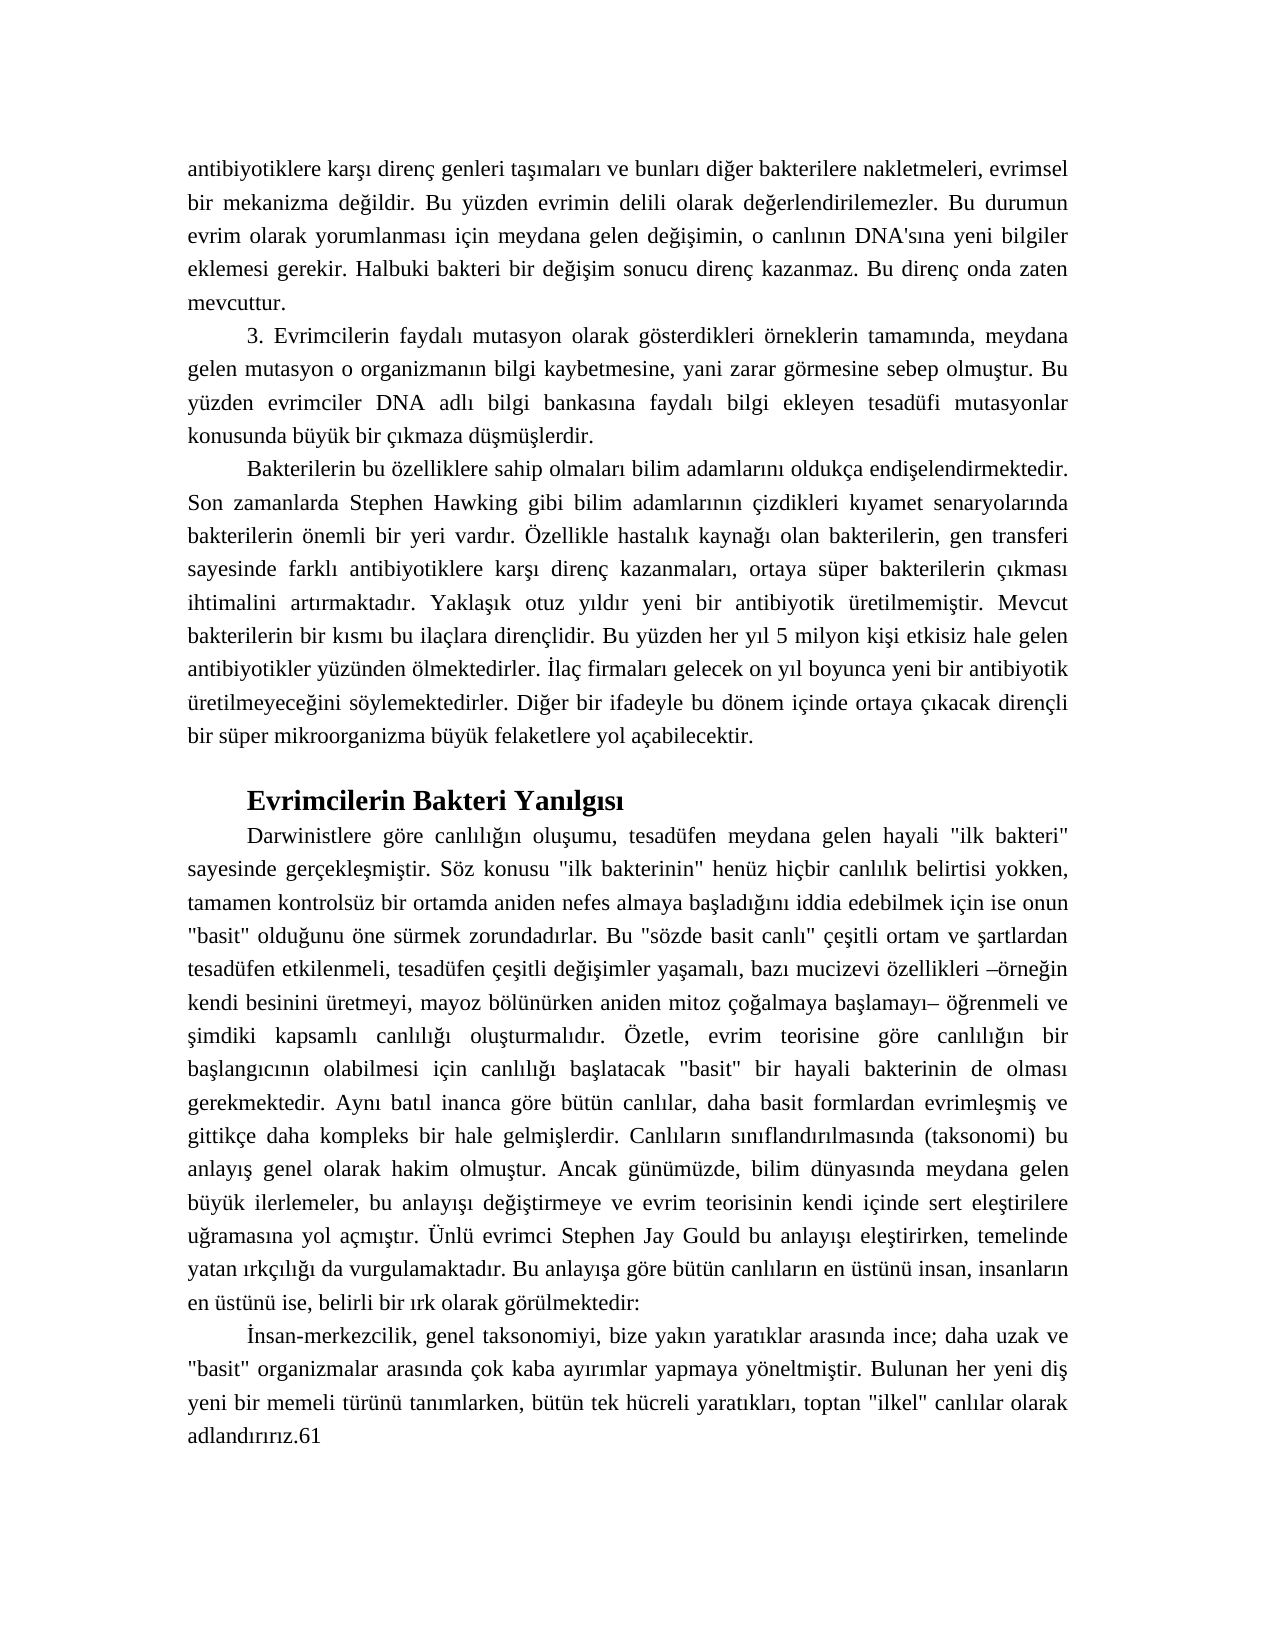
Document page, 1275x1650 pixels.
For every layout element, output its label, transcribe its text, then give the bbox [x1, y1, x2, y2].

text İnsan-merkezcilik, genel taksonomiyi, bize yakın yaratıklar arasında ince; daha uzak ve "basit" organizmalar arasında çok kaba ayırımlar yapmaya yöneltmiştir. Bulunan her yeni diş yeni bir memeli türünü tanımlarken, bütün tek hücreli yaratıkları, toptan "ilkel" canlılar olarak adlandırırız.61 [187, 1317, 1070, 1450]
text Bakterilerin bu özelliklere sahip olmaları bilim adamlarını oldukça endişelendirmektedir. Son zamanlarda Stephen Hawking gibi bilim adamlarının çizdikleri kıyamet senaryolarında bakterilerin önemli bir yeri vardır. Özellikle hastalık kaynağı olan bakterilerin, gen transferi sayesinde farklı antibiyotiklere karşı direnç kazanmaları, ortaya süper bakterilerin çıkması ihtimalini artırmaktadır. Yaklaşık otuz yıldır yeni bir antibiyotik üretilmemiştir. Mevcut bakterilerin bir kısmı bu ilaçlara dirençlidir. Bu yüzden her yıl 5 milyon kişi etkisiz hale gelen antibiyotikler yüzünden ölmektedirler. İlaç firmaları gelecek on yıl boyunca yeni bir antibiyotik üretilmeyeceğini söylemektedirler. Diğer bir ifadeyle bu dönem içinde ortaya çıkacak dirençli bir süper mikroorganizma büyük felaketlere yol açabilecektir. [187, 450, 1070, 750]
text 3. Evrimcilerin faydalı mutasyon olarak gösterdikleri örneklerin tamamında, meydana gelen mutasyon o organizmanın bilgi kaybetmesine, yani zarar görmesine sebep olmuştur. Bu yüzden evrimciler DNA adlı bilgi bankasına faydalı bilgi ekleyen tesadüfi mutasyonlar konusunda büyük bir çıkmaza düşmüşlerdir. [187, 317, 1070, 450]
text antibiyotiklere karşı direnç genleri taşımaları ve bunları diğer bakterilere nakletmeleri, evrimsel bir mekanizma değildir. Bu yüzden evrimin delili olarak değerlendirilemezler. Bu durumun evrim olarak yorumlanması için meydana gelen değişimin, o canlının DNA'sına yeni bilgiler eklemesi gerekir. Halbuki bakteri bir değişim sonucu direnç kazanmaz. Bu direnç onda zaten mevcuttur. [187, 150, 1070, 317]
text Evrimcilerin Bakteri Yanılgısı [187, 783, 1070, 817]
text Darwinistlere göre canlılığın oluşumu, tesadüfen meydana gelen hayali "ilk bakteri" sayesinde gerçekleşmiştir. Söz konusu "ilk bakterinin" henüz hiçbir canlılık belirtisi yokken, tamamen kontrolsüz bir ortamda aniden nefes almaya başladığını iddia edebilmek için ise onun "basit" olduğunu öne sürmek zorundadırlar. Bu "sözde basit canlı" çeşitli ortam ve şartlardan tesadüfen etkilenmeli, tesadüfen çeşitli değişimler yaşamalı, bazı mucizevi özellikleri –örneğin kendi besinini üretmeyi, mayoz bölünürken aniden mitoz çoğalmaya başlamayı– öğrenmeli ve şimdiki kapsamlı canlılığı oluşturmalıdır. Özetle, evrim teorisine göre canlılığın bir başlangıcının olabilmesi için canlılığı başlatacak "basit" bir hayali bakterinin de olması gerekmektedir. Aynı batıl inanca göre bütün canlılar, daha basit formlardan evrimleşmiş ve gittikçe daha kompleks bir hale gelmişlerdir. Canlıların sınıflandırılmasında (taksonomi) bu anlayış genel olarak hakim olmuştur. Ancak günümüzde, bilim dünyasında meydana gelen büyük ilerlemeler, bu anlayışı değiştirmeye ve evrim teorisinin kendi içinde sert eleştirilere uğramasına yol açmıştır. Ünlü evrimci Stephen Jay Gould bu anlayışı eleştirirken, temelinde yatan ırkçılığı da vurgulamaktadır. Bu anlayışa göre bütün canlıların en üstünü insan, insanların en üstünü ise, belirli bir ırk olarak görülmektedir: [187, 817, 1070, 1317]
